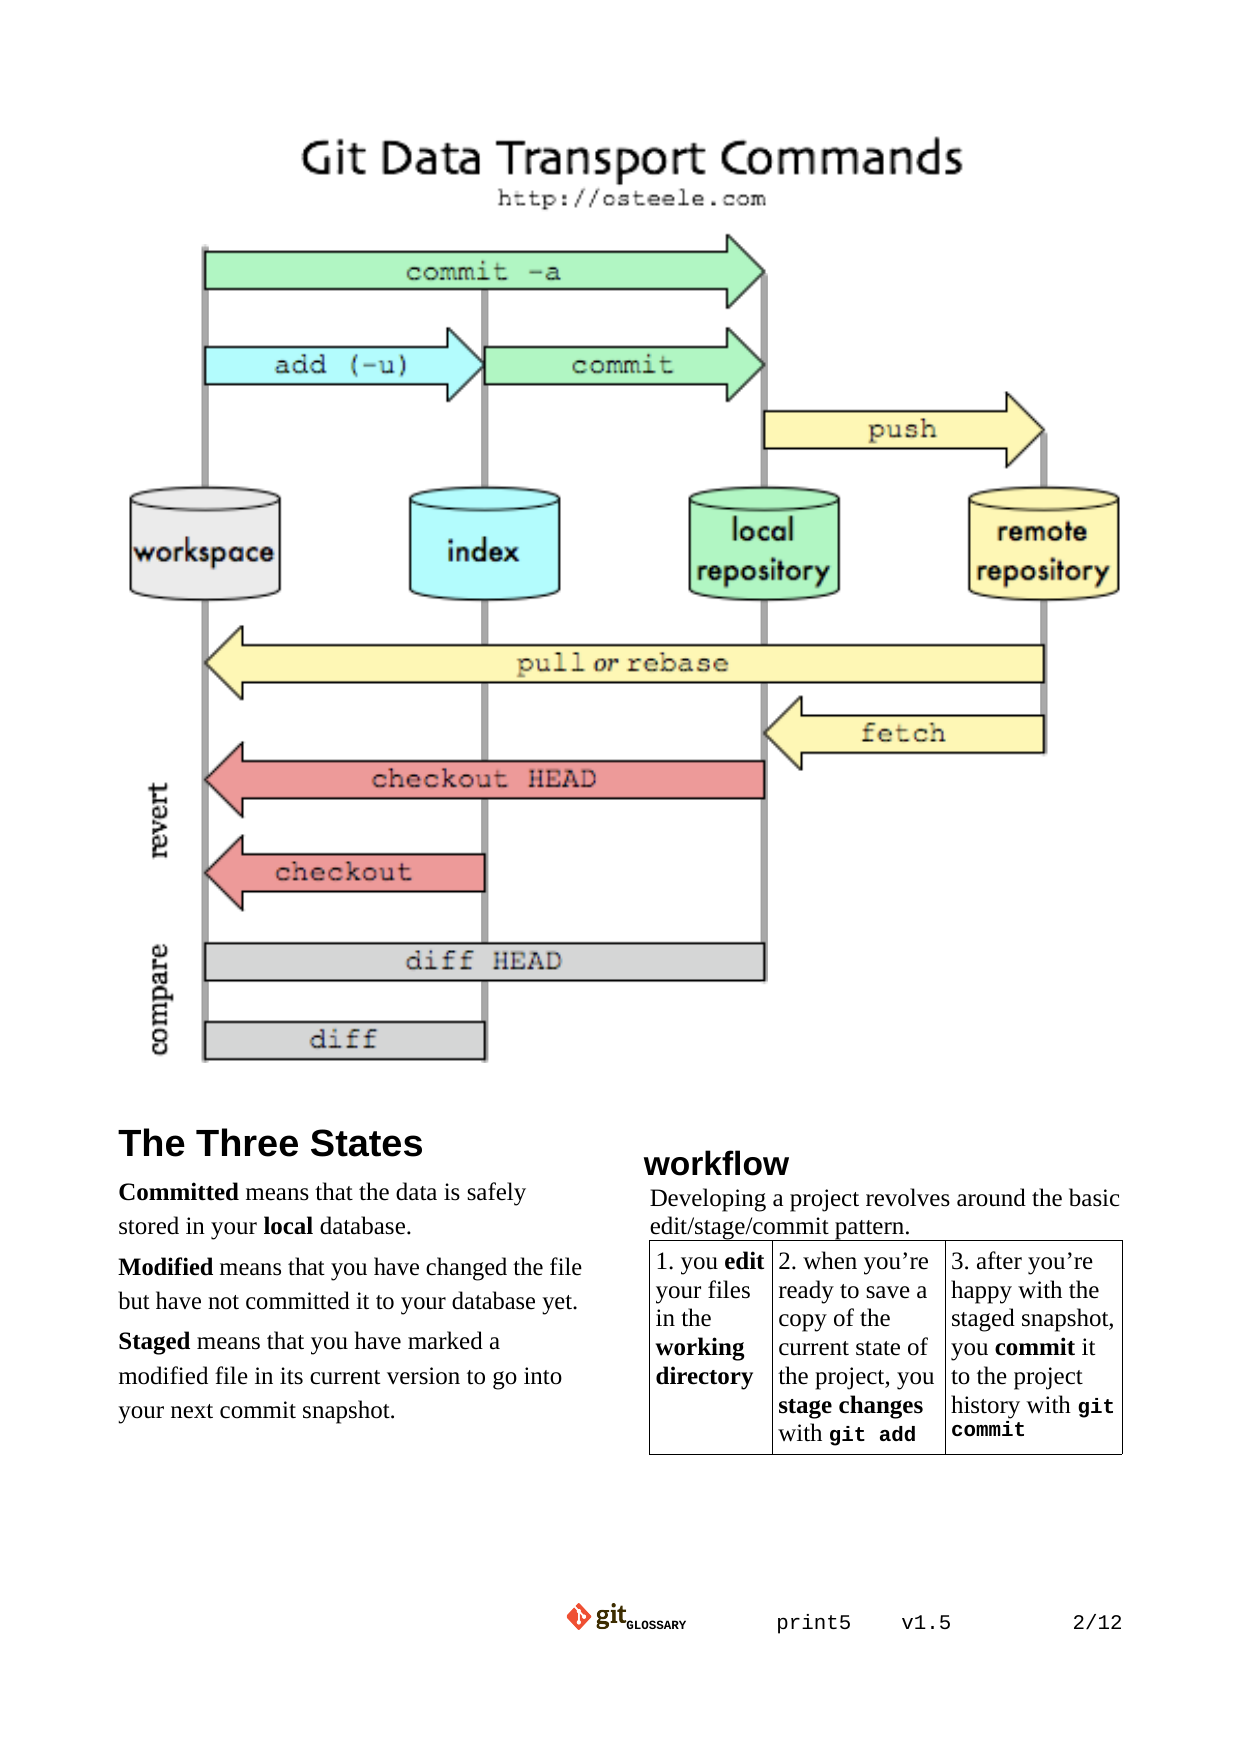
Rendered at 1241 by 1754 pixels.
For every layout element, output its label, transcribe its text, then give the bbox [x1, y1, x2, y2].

table_header 3. after you’re happy with the staged snapshot, you commit it to the project history with git commit [946, 1241, 1122, 1454]
text Developing a project revolves around the basic edit/stage/commit pattern. [649, 1183, 1122, 1240]
subtitle The Three States [118, 1121, 591, 1164]
text Committed means that the data is safely stored in your local database. [118, 1177, 591, 1240]
table_header 1. you edit your files in the working directory [650, 1241, 772, 1454]
table_header 2. when you’re ready to save a copy of the current state of the project, you stage changes with git add [773, 1241, 945, 1454]
picture [126, 125, 1122, 1067]
subtitle workflow [644, 1144, 1122, 1183]
picture [566, 1603, 627, 1630]
text Modified means that you have changed the file but have not committed it to your database yet. [118, 1252, 591, 1315]
text Staged means that you have marked a modified file in its current version to go into your next commit snapshot. [118, 1326, 591, 1424]
